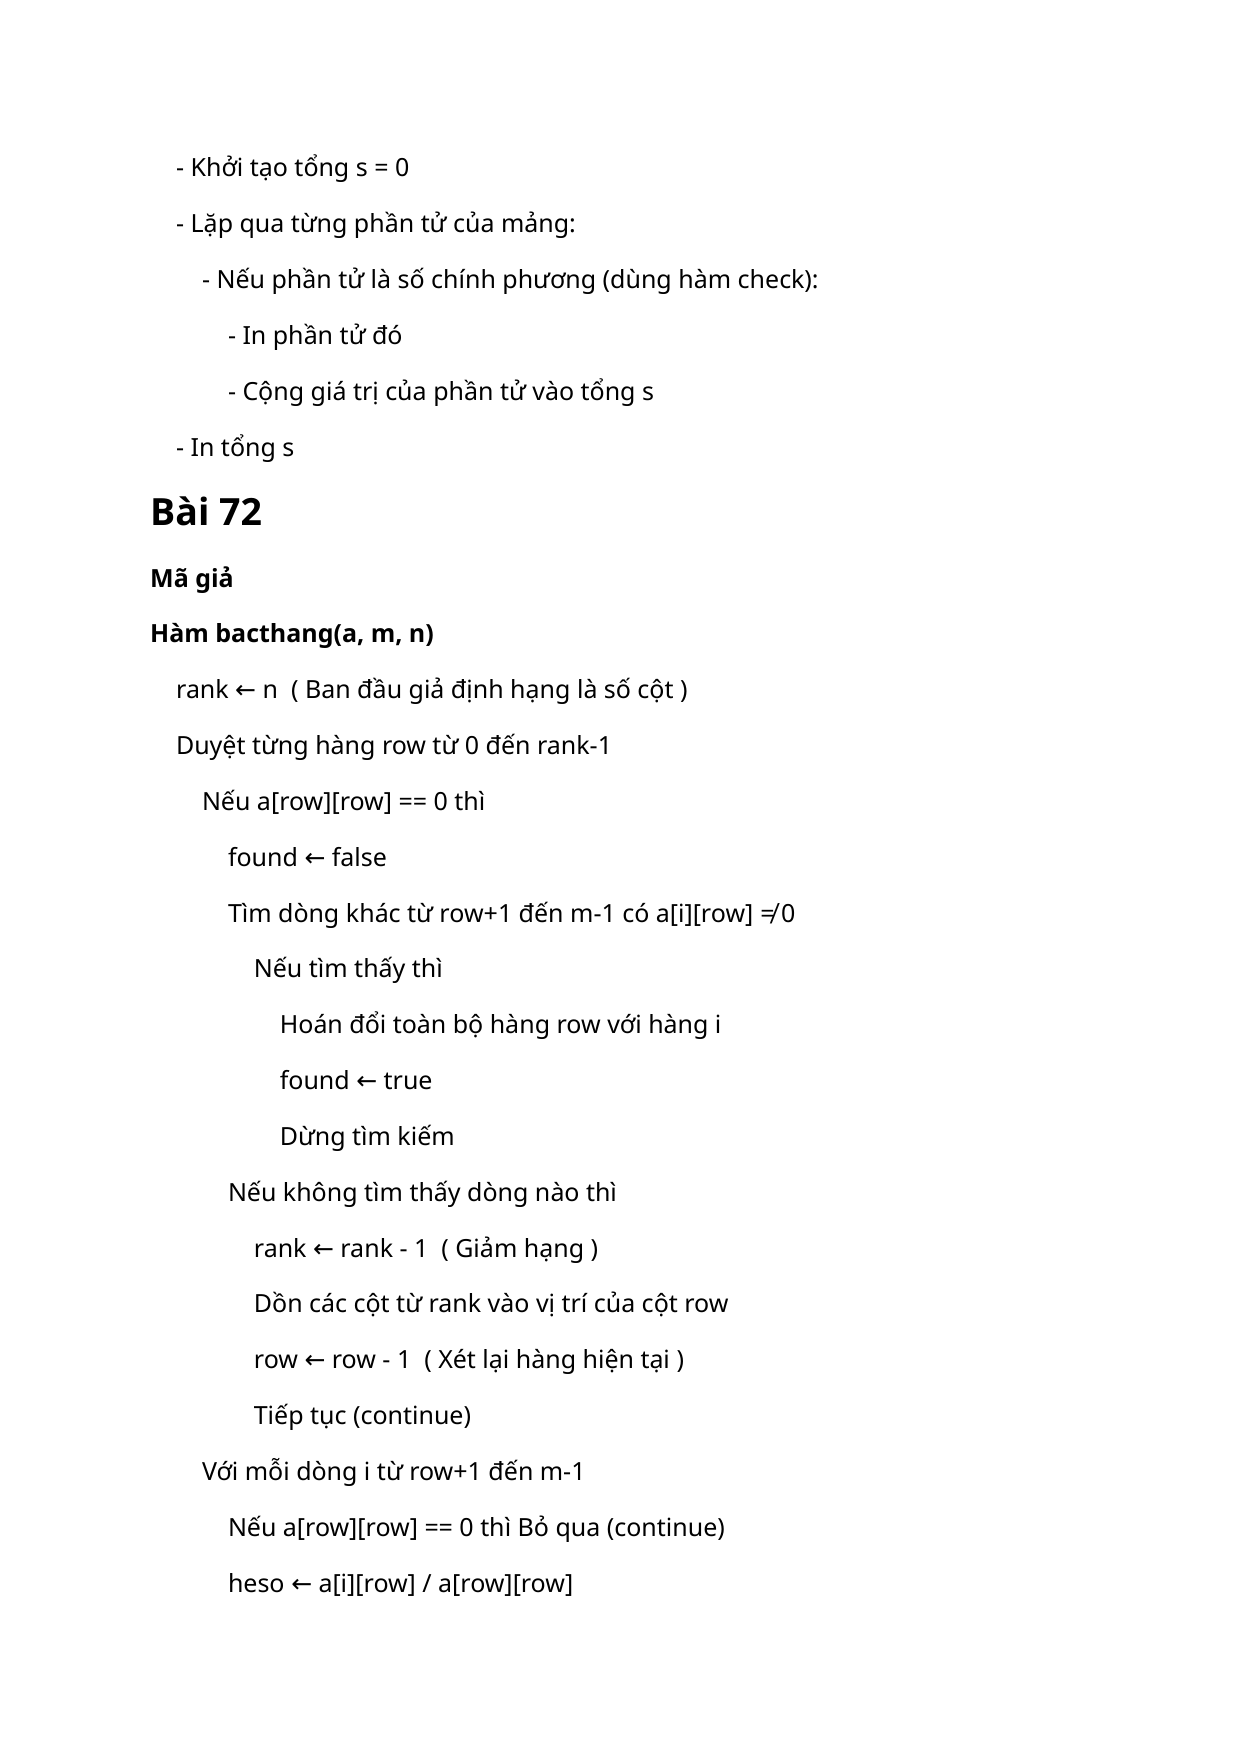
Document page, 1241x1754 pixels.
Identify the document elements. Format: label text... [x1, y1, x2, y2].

text Với mỗi dòng i từ row+1 đến m-1 [150, 1454, 1090, 1488]
text Duyệt từng hàng row từ 0 đến rank-1 [150, 728, 1090, 762]
text Tiếp tục (continue) [150, 1398, 1090, 1432]
text Dồn các cột từ rank vào vị trí của cột row [150, 1286, 1090, 1320]
text found ← false [150, 839, 1090, 873]
text Nếu tìm thấy thì [150, 951, 1090, 985]
text row ← row - 1 ( Xét lại hàng hiện tại ) [150, 1342, 1090, 1376]
text Nếu không tìm thấy dòng nào thì [150, 1174, 1090, 1208]
text - In tổng s [150, 429, 1090, 463]
text Mã giả [150, 560, 1090, 594]
text - Khởi tạo tổng s = 0 [150, 150, 1090, 184]
text heso ← a[i][row] / a[row][row] [150, 1565, 1090, 1599]
text Dừng tìm kiếm [150, 1119, 1090, 1153]
text - Lặp qua từng phần tử của mảng: [150, 206, 1090, 240]
text rank ← n ( Ban đầu giả định hạng là số cột ) [150, 672, 1090, 706]
text found ← true [150, 1063, 1090, 1097]
text Bài 72 [150, 485, 1090, 536]
text Nếu a[row][row] == 0 thì [150, 784, 1090, 818]
text Tìm dòng khác từ row+1 đến m-1 có a[i][row] ≠ 0 [150, 895, 1090, 929]
text - Nếu phần tử là số chính phương (dùng hàm check): [150, 262, 1090, 296]
text - Cộng giá trị của phần tử vào tổng s [150, 373, 1090, 407]
text - In phần tử đó [150, 317, 1090, 352]
text Hàm bacthang(a, m, n) [150, 616, 1090, 650]
text rank ← rank - 1 ( Giảm hạng ) [150, 1230, 1090, 1264]
text Hoán đổi toàn bộ hàng row với hàng i [150, 1007, 1090, 1041]
text Nếu a[row][row] == 0 thì Bỏ qua (continue) [150, 1509, 1090, 1543]
